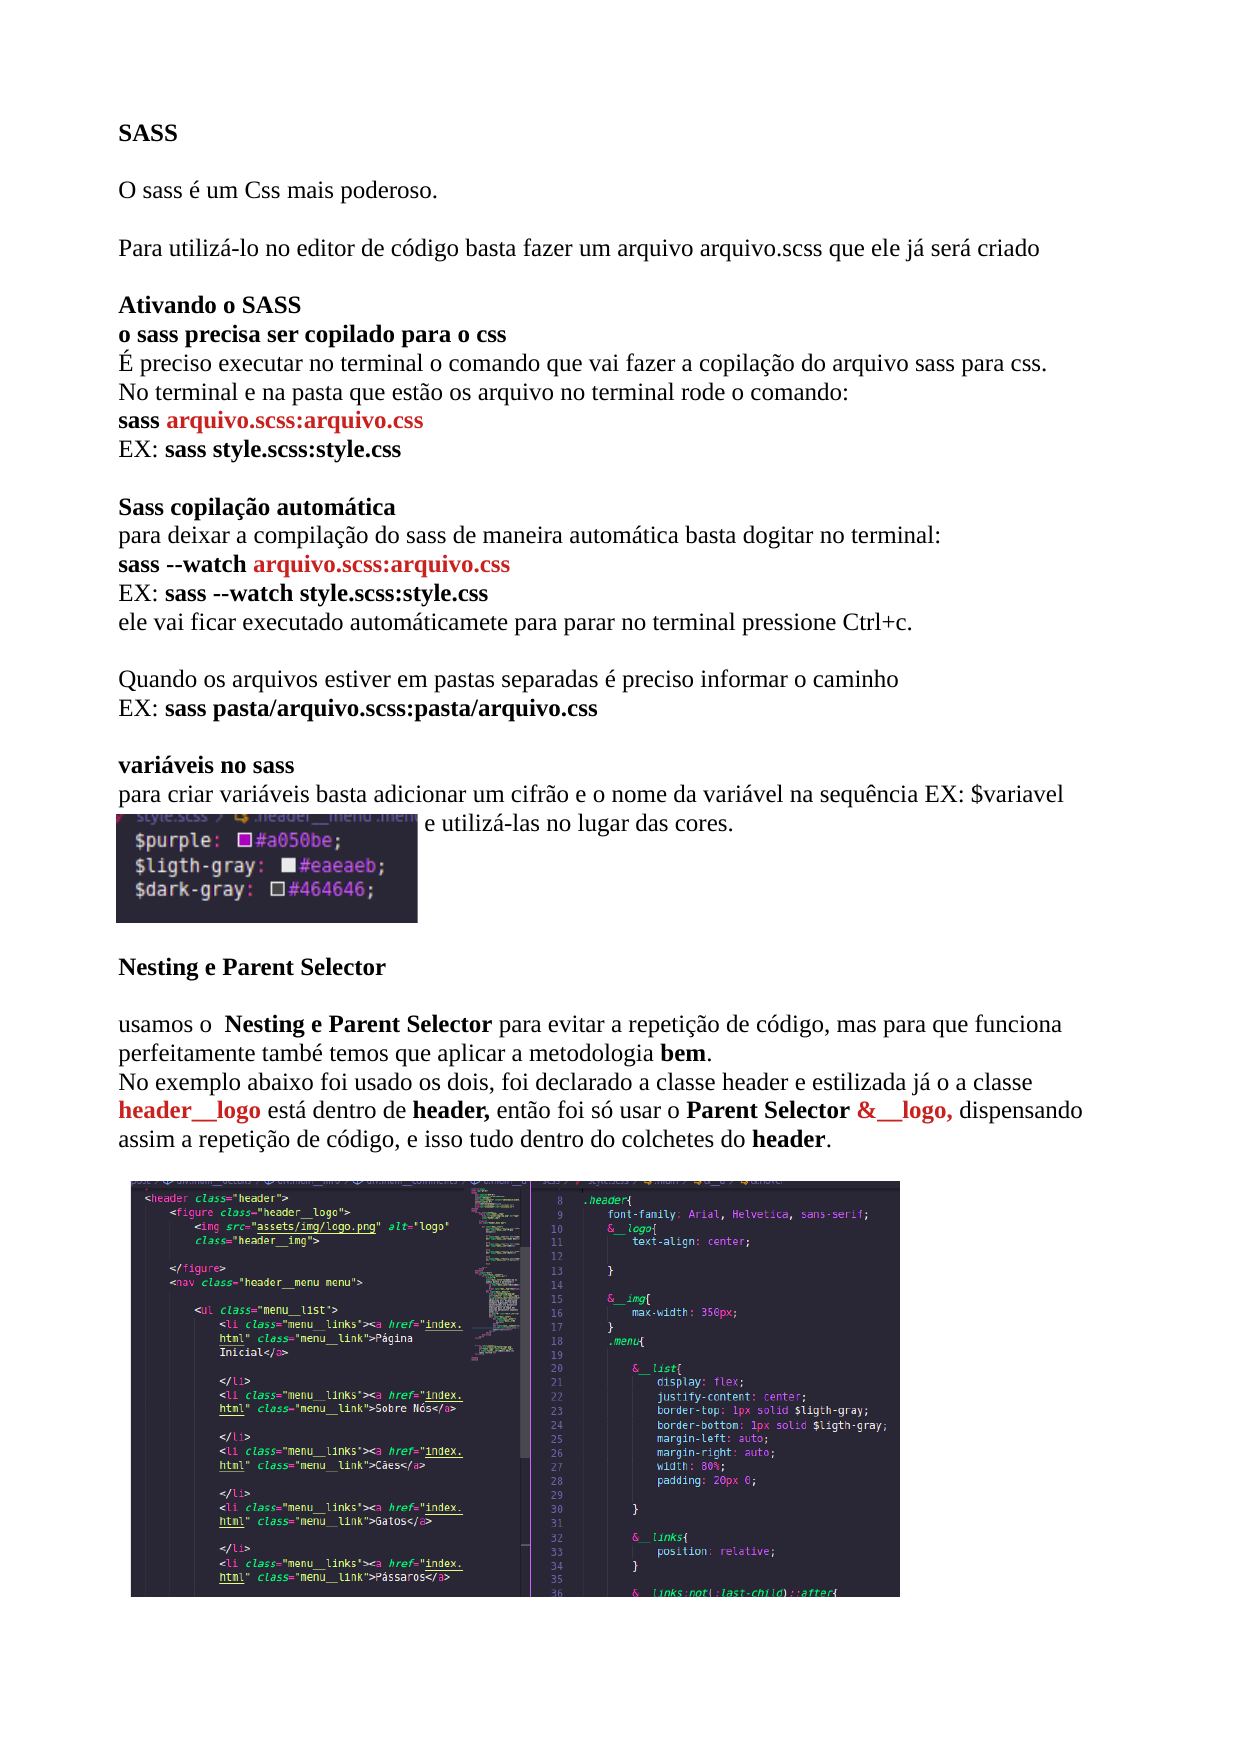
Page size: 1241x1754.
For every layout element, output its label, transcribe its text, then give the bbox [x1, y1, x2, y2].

text para deixar a compilação do sass de maneira automática basta dogitar no terminal: [118, 521, 1122, 549]
text variáveis no sass [118, 751, 1122, 779]
text EX: sass --watch style.scss:style.css [118, 578, 1122, 607]
text Quando os arquivos estiver em pastas separadas é preciso informar o caminho [118, 664, 1122, 693]
text Nesting e Parent Selector [118, 952, 1122, 981]
text SASS [118, 118, 1122, 147]
text sass --watch arquivo.scss:arquivo.css [118, 549, 1122, 578]
text Sass copilação automática [118, 492, 1122, 521]
text No exemplo abaixo foi usado os dois, foi declarado a classe header e estilizada já o a classe header__logo está dentro de header, então foi só usar o Parent Selector &__logo, dispensando assim a repetição de código, e isso tudo dentro do colchetes do header. [118, 1067, 1122, 1153]
text É preciso executar no terminal o comando que vai fazer a copilação do arquivo sass para css. [118, 348, 1122, 377]
text usamos o Nesting e Parent Selector para evitar a repetição de código, mas para que funciona perfeitamente també temos que aplicar a metodologia bem. [118, 1009, 1122, 1067]
text e utilizá-las no lugar das cores. [118, 808, 1122, 837]
text No terminal e na pasta que estão os arquivo no terminal rode o comando: [118, 377, 1122, 406]
text sass arquivo.scss:arquivo.css [118, 406, 1122, 434]
picture [130, 1181, 900, 1597]
text para criar variáveis basta adicionar um cifrão e o nome da variável na sequência EX: $variavel [118, 779, 1122, 808]
text Ativando o SASS [118, 291, 1122, 319]
text Para utilizá-lo no editor de código basta fazer um arquivo arquivo.scss que ele já será criado [118, 233, 1122, 262]
text o sass precisa ser copilado para o css [118, 319, 1122, 348]
text ele vai ficar executado automáticamete para parar no terminal pressione Ctrl+c. [118, 607, 1122, 636]
picture [116, 814, 418, 923]
text EX: sass pasta/arquivo.scss:pasta/arquivo.css [118, 693, 1122, 722]
text O sass é um Css mais poderoso. [118, 176, 1122, 204]
text EX: sass style.scss:style.css [118, 434, 1122, 463]
